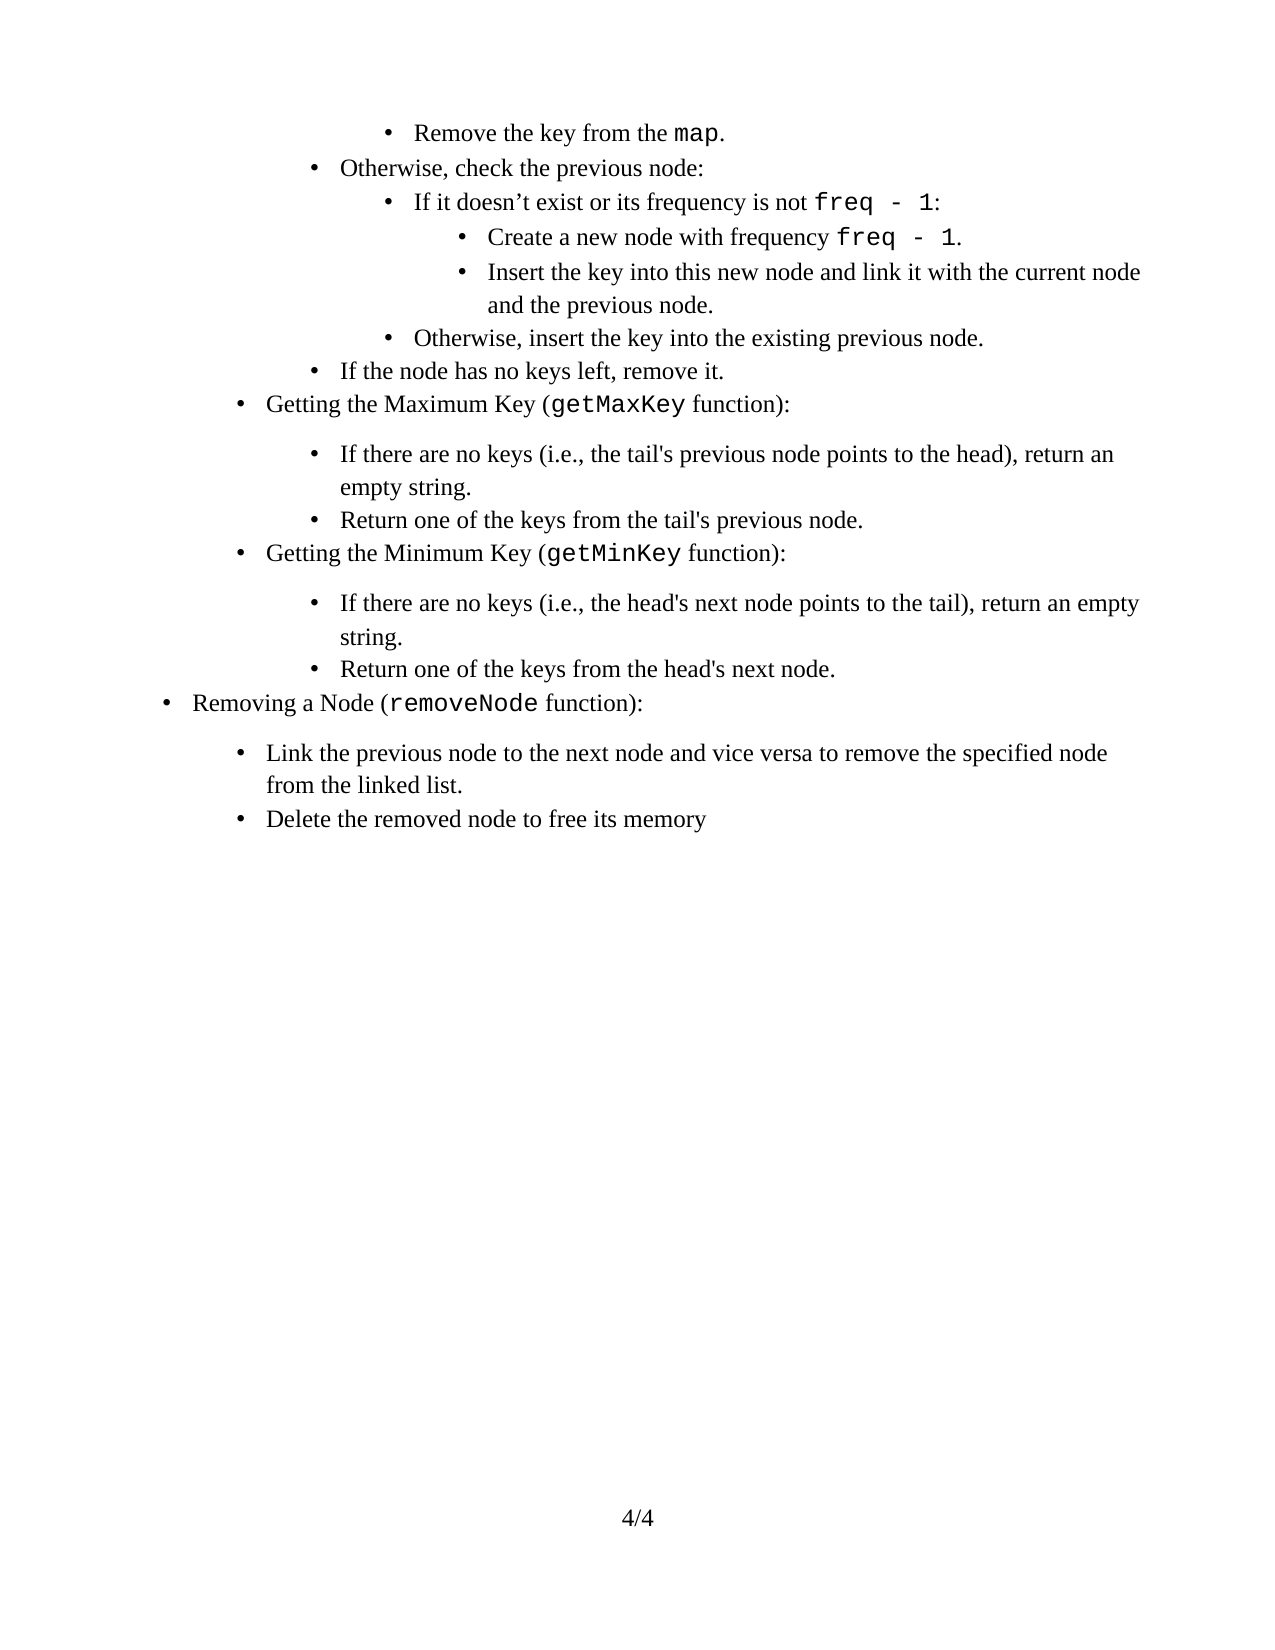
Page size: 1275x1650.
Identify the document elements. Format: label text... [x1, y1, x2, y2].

list Create a new node with frequency freq - 1. [458, 222, 1157, 253]
list Otherwise, insert the key into the existing previous node. [384, 323, 1157, 352]
list If there are no keys (i.e., the tail's previous node points to the head), return an empty string. [310, 439, 1157, 501]
list Getting the Maximum Key (getMaxKey function): [236, 389, 1157, 420]
list Otherwise, check the previous node: [310, 153, 1157, 182]
list Return one of the keys from the tail's previous node. [310, 506, 1157, 534]
list Link the previous node to the next node and vice versa to remove the specified node from the linked list. [236, 738, 1157, 799]
list If the node has no keys left, remove it. [310, 356, 1157, 385]
list Remove the key from the map. [384, 118, 1157, 149]
list Delete the removed node to free its memory [236, 804, 1157, 832]
list If it doesn’t exist or its frequency is not freq - 1: [384, 187, 1157, 217]
list Getting the Minimum Key (getMinKey function): [236, 538, 1157, 569]
list Removing a Node (removeNode function): [162, 688, 1157, 718]
list Insert the key into this new node and link it with the current node and the previous node. [458, 257, 1157, 319]
list Return one of the keys from the head's next node. [310, 654, 1157, 683]
list If there are no keys (i.e., the head's next node points to the tail), return an empty string. [310, 588, 1157, 650]
